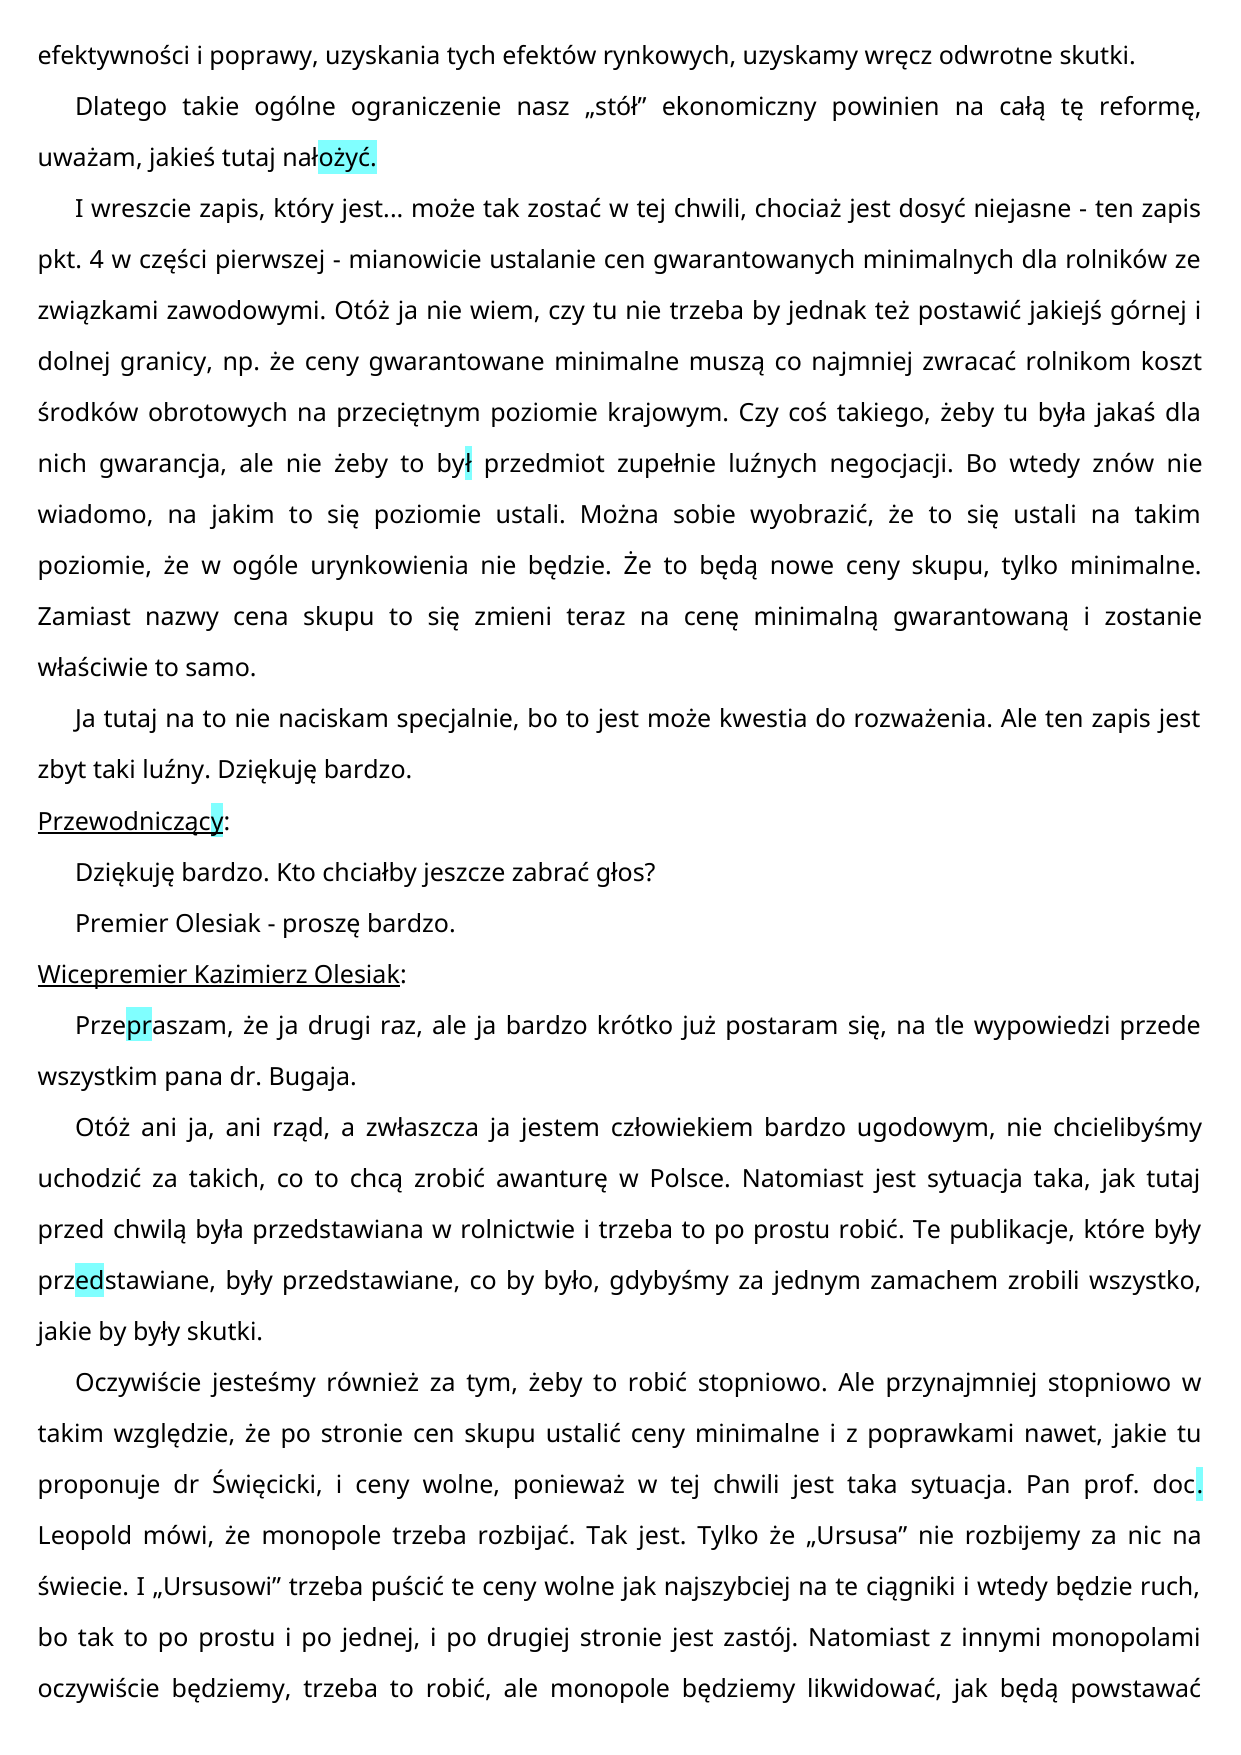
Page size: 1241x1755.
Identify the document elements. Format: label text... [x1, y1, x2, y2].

text Dlatego takie ogólne ograniczenie nasz „stół” ekonomiczny powinien na całą tę reformę, uważam, jakieś tutaj nałożyć. [37, 88, 1203, 174]
text Wicepremier Kazimierz Olesiak: [37, 956, 1203, 990]
text I wreszcie zapis, który jest... może tak zostać w tej chwili, chociaż jest dosyć niejasne - ten zapis pkt. 4 w części pierwszej - mianowicie ustalanie cen gwarantowanych minimalnych dla rolników ze związkami zawodowymi. Otóż ja nie wiem, czy tu nie trzeba by jednak też postawić jakiejś górnej i dolnej granicy, np. że ceny gwarantowane minimalne muszą co najmniej zwracać rolnikom koszt środków obrotowych na przeciętnym poziomie krajowym. Czy coś takiego, żeby tu była jakaś dla nich gwarancja, ale nie żeby to był przedmiot zupełnie luźnych negocjacji. Bo wtedy znów nie wiadomo, na jakim to się poziomie ustali. Można sobie wyobrazić, że to się ustali na takim poziomie, że w ogóle urynkowienia nie będzie. Że to będą nowe ceny skupu, tylko minimalne. Zamiast nazwy cena skupu to się zmieni teraz na cenę minimalną gwarantowaną i zostanie właściwie to samo. [37, 191, 1203, 684]
text efektywności i poprawy, uzyskania tych efektów rynkowych, uzyskamy wręcz odwrotne skutki. [37, 37, 1203, 72]
text Premier Olesiak - proszę bardzo. [37, 905, 1203, 939]
text Dziękuję bardzo. Kto chciałby jeszcze zabrać głos? [37, 854, 1203, 888]
text Oczywiście jesteśmy również za tym, żeby to robić stopniowo. Ale przynajmniej stopniowo w takim względzie, że po stronie cen skupu ustalić ceny minimalne i z poprawkami nawet, jakie tu proponuje dr Święcicki, i ceny wolne, ponieważ w tej chwili jest taka sytuacja. Pan prof. doc. Leopold mówi, że monopole trzeba rozbijać. Tak jest. Tylko że „Ursusa” nie rozbijemy za nic na świecie. I „Ursusowi” trzeba puścić te ceny wolne jak najszybciej na te ciągniki i wtedy będzie ruch, bo tak to po prostu i po jednej, i po drugiej stronie jest zastój. Natomiast z innymi monopolami oczywiście będziemy, trzeba to robić, ale monopole będziemy likwidować, jak będą powstawać [37, 1364, 1203, 1705]
text Otóż ani ja, ani rząd, a zwłaszcza ja jestem człowiekiem bardzo ugodowym, nie chcielibyśmy uchodzić za takich, co to chcą zrobić awanturę w Polsce. Natomiast jest sytuacja taka, jak tutaj przed chwilą była przedstawiana w rolnictwie i trzeba to po prostu robić. Te publikacje, które były przedstawiane, były przedstawiane, co by było, gdybyśmy za jednym zamachem zrobili wszystko, jakie by były skutki. [37, 1109, 1203, 1348]
text Przepraszam, że ja drugi raz, ale ja bardzo krótko już postaram się, na tle wypowiedzi przede wszystkim pana dr. Bugaja. [37, 1007, 1203, 1092]
text Ja tutaj na to nie naciskam specjalnie, bo to jest może kwestia do rozważenia. Ale ten zapis jest zbyt taki luźny. Dziękuję bardzo. [37, 701, 1203, 786]
text Przewodniczący: [37, 803, 1203, 837]
